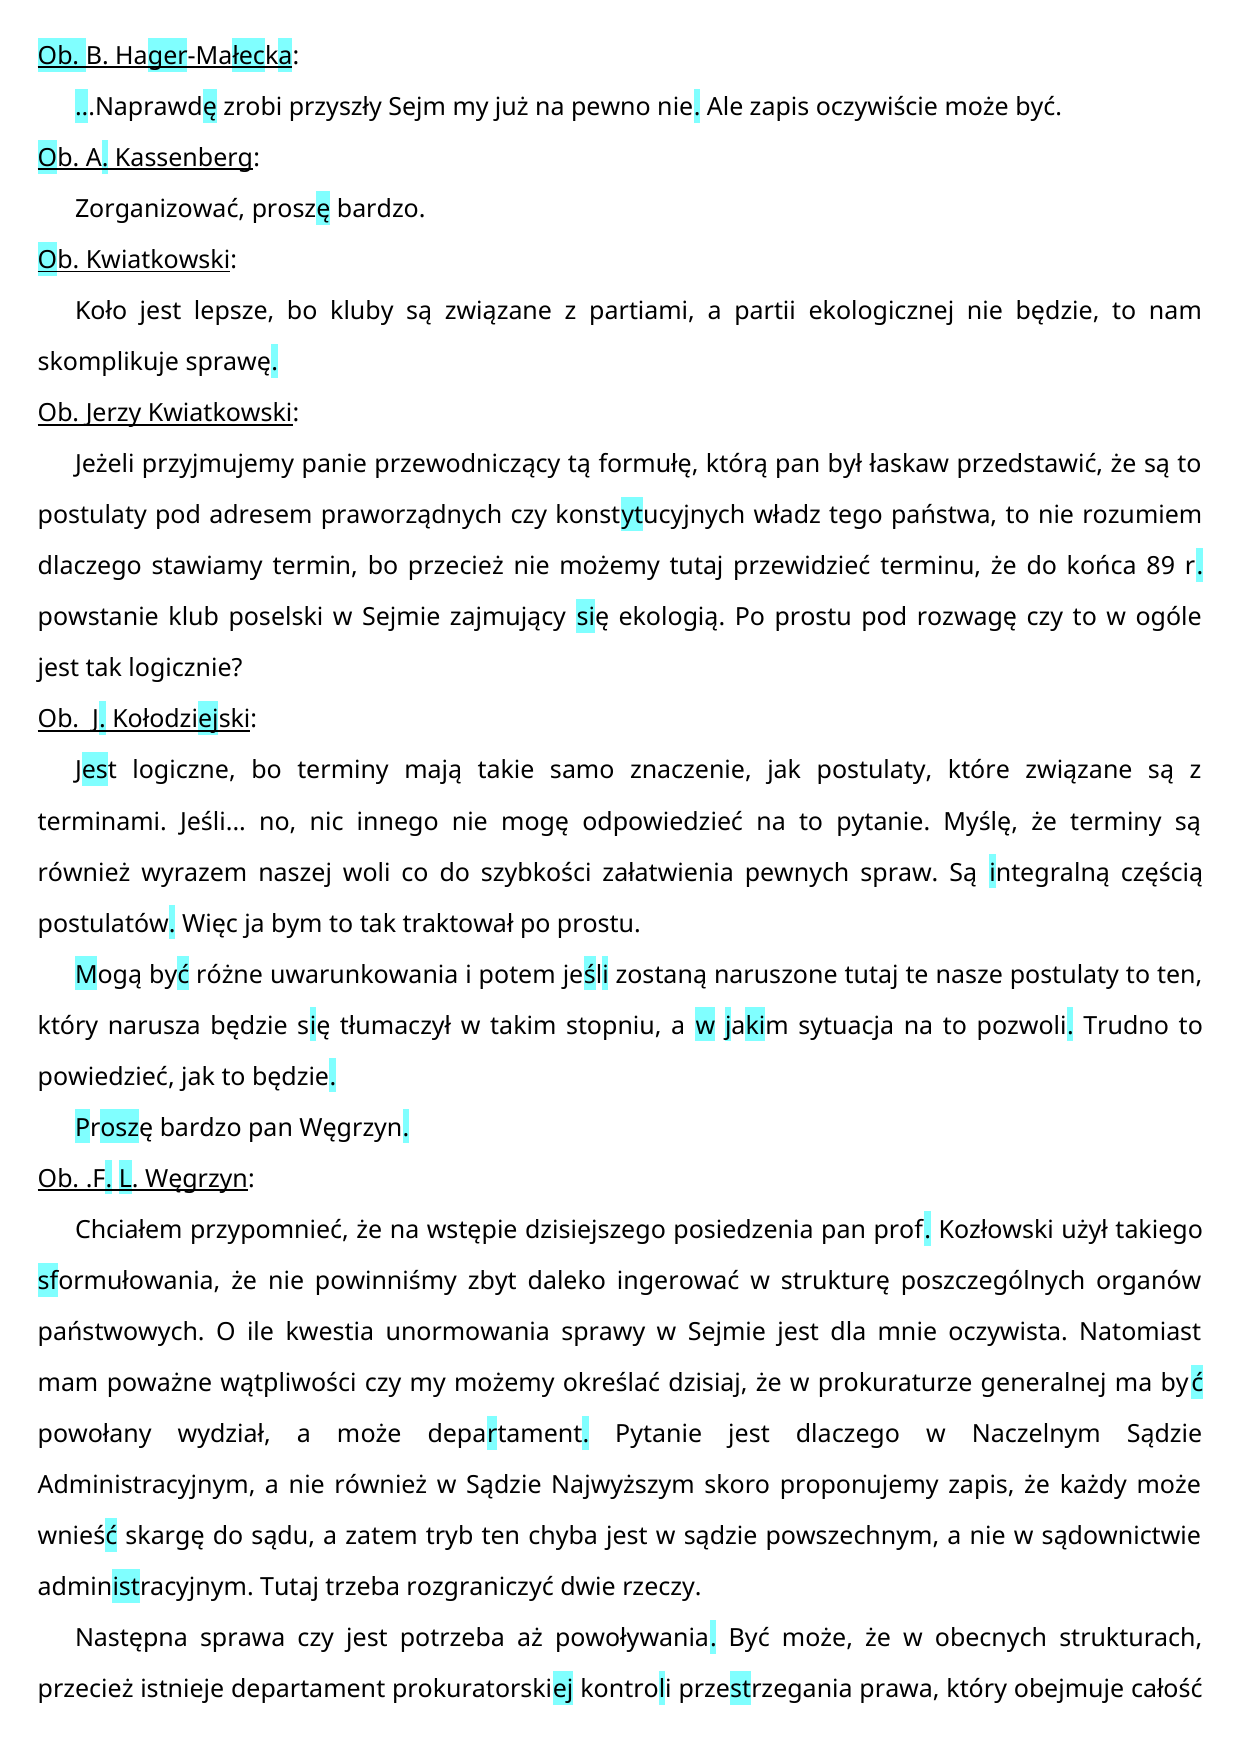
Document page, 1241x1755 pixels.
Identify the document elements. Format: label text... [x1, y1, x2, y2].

text Następna sprawa czy jest potrzeba aż powoływania. Być może, że w obecnych strukturach, przecież istnieje departament prokuratorskiej kontroli przestrzegania prawa, który obejmuje całość [37, 1620, 1203, 1705]
text Ob. Kwiatkowski: [37, 242, 1203, 276]
text Ob. .F. L. Węgrzyn: [37, 1160, 1203, 1194]
text Ob. A. Kassenberg: [37, 139, 1203, 174]
text Proszę bardzo pan Węgrzyn. [37, 1109, 1203, 1143]
text Ob. J. Kołodziejski: [37, 701, 1203, 735]
text Mogą być różne uwarunkowania i potem jeśli zostaną naruszone tutaj te nasze postulaty to ten, który narusza będzie się tłumaczył w takim stopniu, a w jakim sytuacja na to pozwoli. Trudno to powiedzieć, jak to będzie. [37, 956, 1203, 1092]
text Ob. B. Hager-Małecka: [37, 37, 1203, 72]
text Ob. Jerzy Kwiatkowski: [37, 395, 1203, 429]
text Chciałem przypomnieć, że na wstępie dzisiejszego posiedzenia pan prof. Kozłowski użył takiego sformułowania, że nie powinniśmy zbyt daleko ingerować w strukturę poszczególnych organów państwowych. O ile kwestia unormowania sprawy w Sejmie jest dla mnie oczywista. Natomiast mam poważne wątpliwości czy my możemy określać dzisiaj, że w prokuraturze generalnej ma być powołany wydział, a może departament. Pytanie jest dlaczego w Naczelnym Sądzie Administracyjnym, a nie również w Sądzie Najwyższym skoro proponujemy zapis, że każdy może wnieść skargę do sądu, a zatem tryb ten chyba jest w sądzie powszechnym, a nie w sądownictwie administracyjnym. Tutaj trzeba rozgraniczyć dwie rzeczy. [37, 1211, 1203, 1603]
text Zorganizować, proszę bardzo. [37, 191, 1203, 225]
text Jest logiczne, bo terminy mają takie samo znaczenie, jak postulaty, które związane są z terminami. Jeśli... no, nic innego nie mogę odpowiedzieć na to pytanie. Myślę, że terminy są również wyrazem naszej woli co do szybkości załatwienia pewnych spraw. Są integralną częścią postulatów. Więc ja bym to tak traktował po prostu. [37, 752, 1203, 939]
text ...Naprawdę zrobi przyszły Sejm my już na pewno nie. Ale zapis oczywiście może być. [37, 88, 1203, 123]
text Jeżeli przyjmujemy panie przewodniczący tą formułę, którą pan był łaskaw przedstawić, że są to postulaty pod adresem praworządnych czy konstytucyjnych władz tego państwa, to nie rozumiem dlaczego stawiamy termin, bo przecież nie możemy tutaj przewidzieć terminu, że do końca 89 r. powstanie klub poselski w Sejmie zajmujący się ekologią. Po prostu pod rozwagę czy to w ogóle jest tak logicznie? [37, 446, 1203, 684]
text Koło jest lepsze, bo kluby są związane z partiami, a partii ekologicznej nie będzie, to nam skomplikuje sprawę. [37, 293, 1203, 378]
